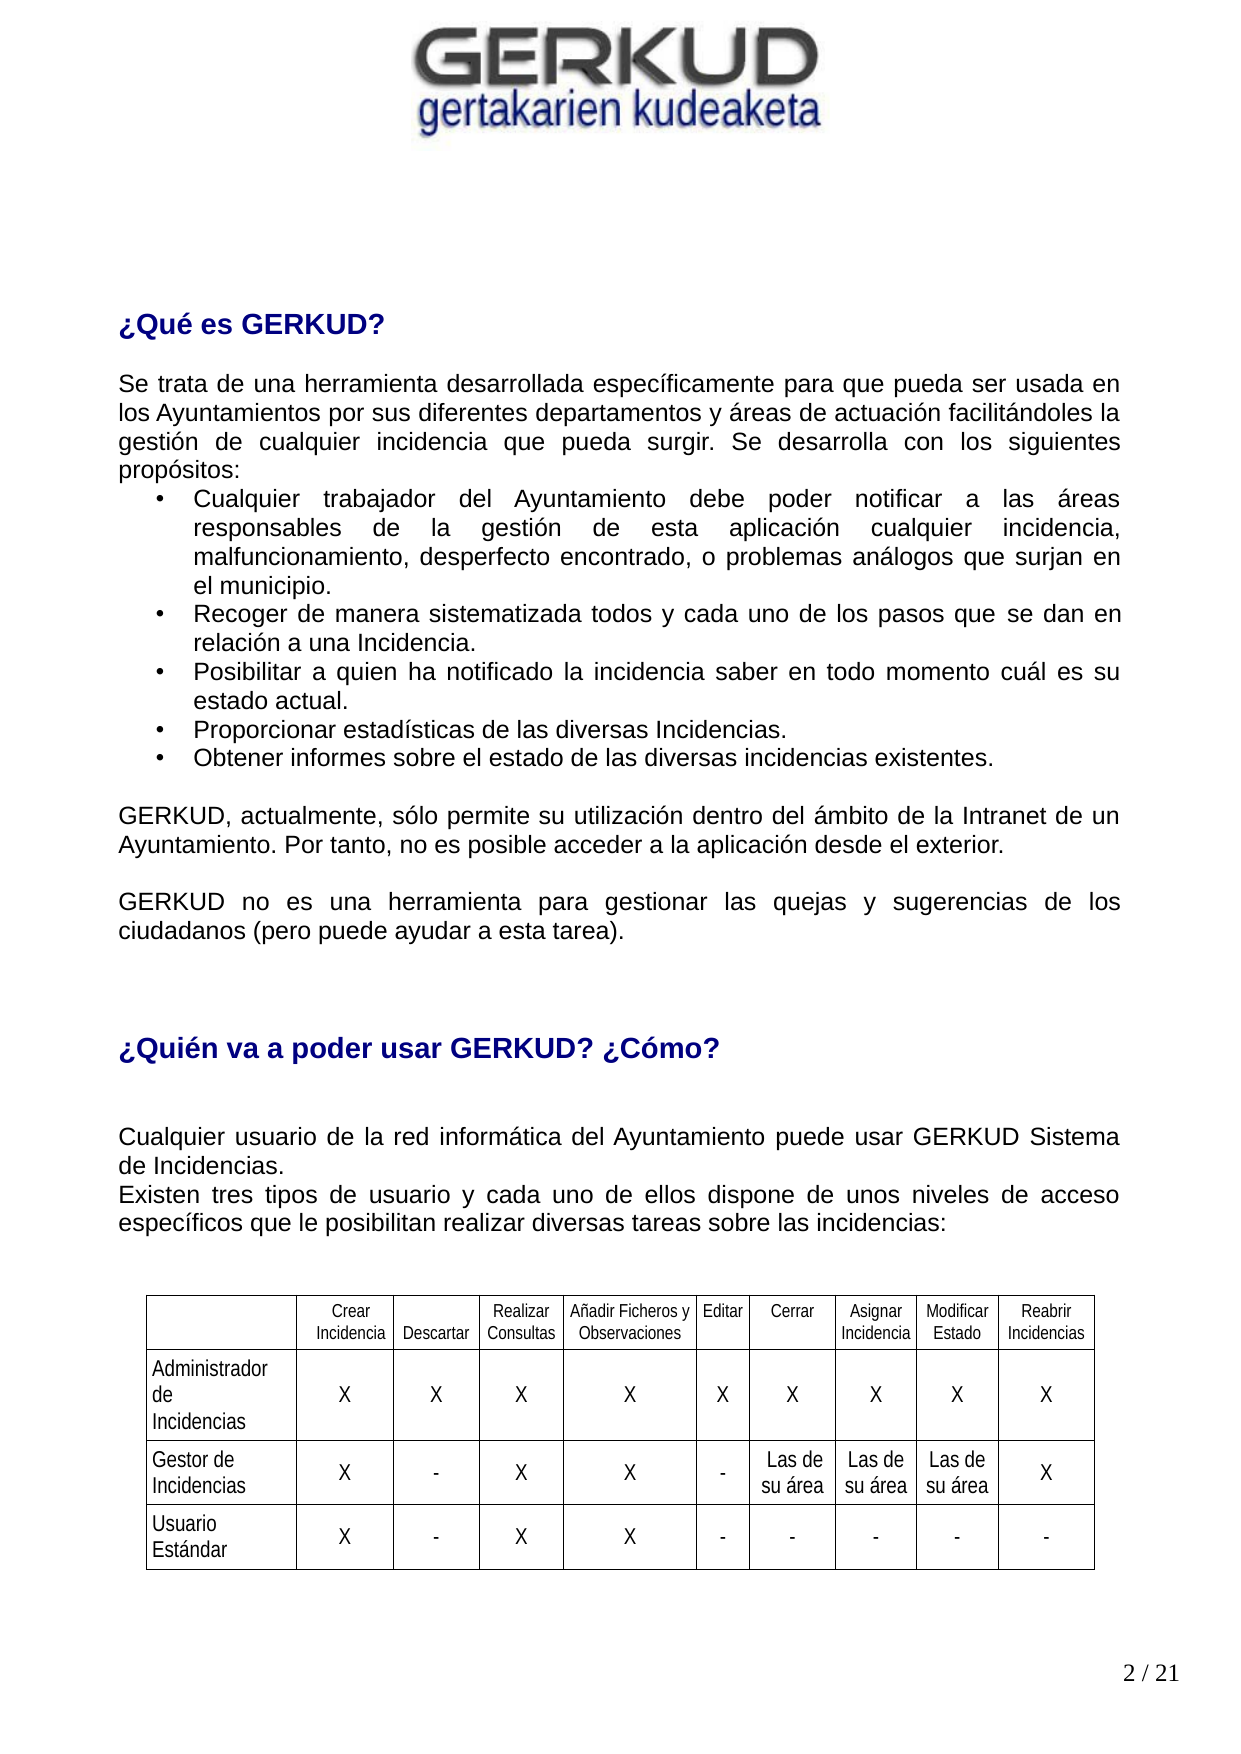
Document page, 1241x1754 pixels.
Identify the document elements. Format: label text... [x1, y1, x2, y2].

table_cell - [999, 1505, 1094, 1568]
table_cell - [394, 1441, 479, 1504]
table_cell Las de su área [917, 1441, 998, 1504]
table_cell X [697, 1350, 749, 1440]
table_cell X [480, 1441, 563, 1504]
subtitle ¿Qué es GERKUD? [118, 307, 1122, 341]
table_header Asignar Incidencia [836, 1296, 916, 1349]
subtitle ¿Quién va a poder usar GERKUD? ¿Cómo? [118, 1031, 1122, 1064]
list Posibilitar a quien ha notificado la incidencia saber en todo momento cuál es su estado actual. [156, 657, 1122, 714]
table_cell Las de su área [750, 1441, 835, 1504]
table_cell X [480, 1505, 563, 1568]
table_cell X [297, 1505, 393, 1568]
table_cell Administrador de Incidencias [147, 1350, 296, 1440]
text GERKUD no es una herramienta para gestionar las quejas y sugerencias de los ciudadanos (pero puede ayudar a esta tarea). [118, 887, 1122, 945]
table_header Añadir Ficheros y Observaciones [564, 1296, 696, 1349]
table_cell Gestor de Incidencias [147, 1441, 296, 1504]
table_cell X [564, 1505, 696, 1568]
table_cell - [697, 1505, 749, 1568]
table_header [147, 1296, 296, 1349]
table_header Cerrar [750, 1296, 835, 1349]
table_cell - [917, 1505, 998, 1568]
table_header Reabrir Incidencias [999, 1296, 1094, 1349]
table_header Crear Incidencia [297, 1296, 393, 1349]
text GERKUD, actualmente, sólo permite su utilización dentro del ámbito de la Intranet de un Ayuntamiento. Por tanto, no es posible acceder a la aplicación desde el exterior. [118, 801, 1122, 858]
text Cualquier usuario de la red informática del Ayuntamiento puede usar GERKUD Sistema de Incidencias. [118, 1122, 1122, 1179]
table_cell X [480, 1350, 563, 1440]
table_cell Usuario Estándar [147, 1505, 296, 1568]
list Proporcionar estadísticas de las diversas Incidencias. [156, 714, 1122, 743]
table_cell X [999, 1441, 1094, 1504]
table_cell - [697, 1441, 749, 1504]
table_cell X [394, 1350, 479, 1440]
list Obtener informes sobre el estado de las diversas incidencias existentes. [156, 743, 1122, 772]
table_header Modificar Estado [917, 1296, 998, 1349]
table_cell X [297, 1441, 393, 1504]
table_cell - [750, 1505, 835, 1568]
table_cell X [750, 1350, 835, 1440]
table_cell - [836, 1505, 916, 1568]
table_cell X [564, 1350, 696, 1440]
table_header Descartar [394, 1296, 479, 1349]
table_cell Las de su área [836, 1441, 916, 1504]
list Cualquier trabajador del Ayuntamiento debe poder notificar a las áreas responsables de la gestión de esta aplicación cualquier incidencia, malfuncionamiento, desperfecto encontrado, o problemas análogos que surjan en el municipio. [156, 484, 1122, 599]
table_cell X [917, 1350, 998, 1440]
text Se trata de una herramienta desarrollada específicamente para que pueda ser usada en los Ayuntamientos por sus diferentes departamentos y áreas de actuación facilitándoles la gestión de cualquier incidencia que pueda surgir. Se desarrolla con los siguientes propósitos: [118, 369, 1122, 484]
list Recoger de manera sistematizada todos y cada uno de los pasos que se dan en relación a una Incidencia. [156, 599, 1122, 657]
picture [410, 11, 830, 151]
table_cell X [999, 1350, 1094, 1440]
table_cell X [564, 1441, 696, 1504]
text Existen tres tipos de usuario y cada uno de ellos dispone de unos niveles de acceso específicos que le posibilitan realizar diversas tareas sobre las incidencias: [118, 1179, 1122, 1237]
table_header Realizar Consultas [480, 1296, 563, 1349]
table_header Editar [697, 1296, 749, 1349]
table_cell - [394, 1505, 479, 1568]
table_cell X [836, 1350, 916, 1440]
table_cell X [297, 1350, 393, 1440]
